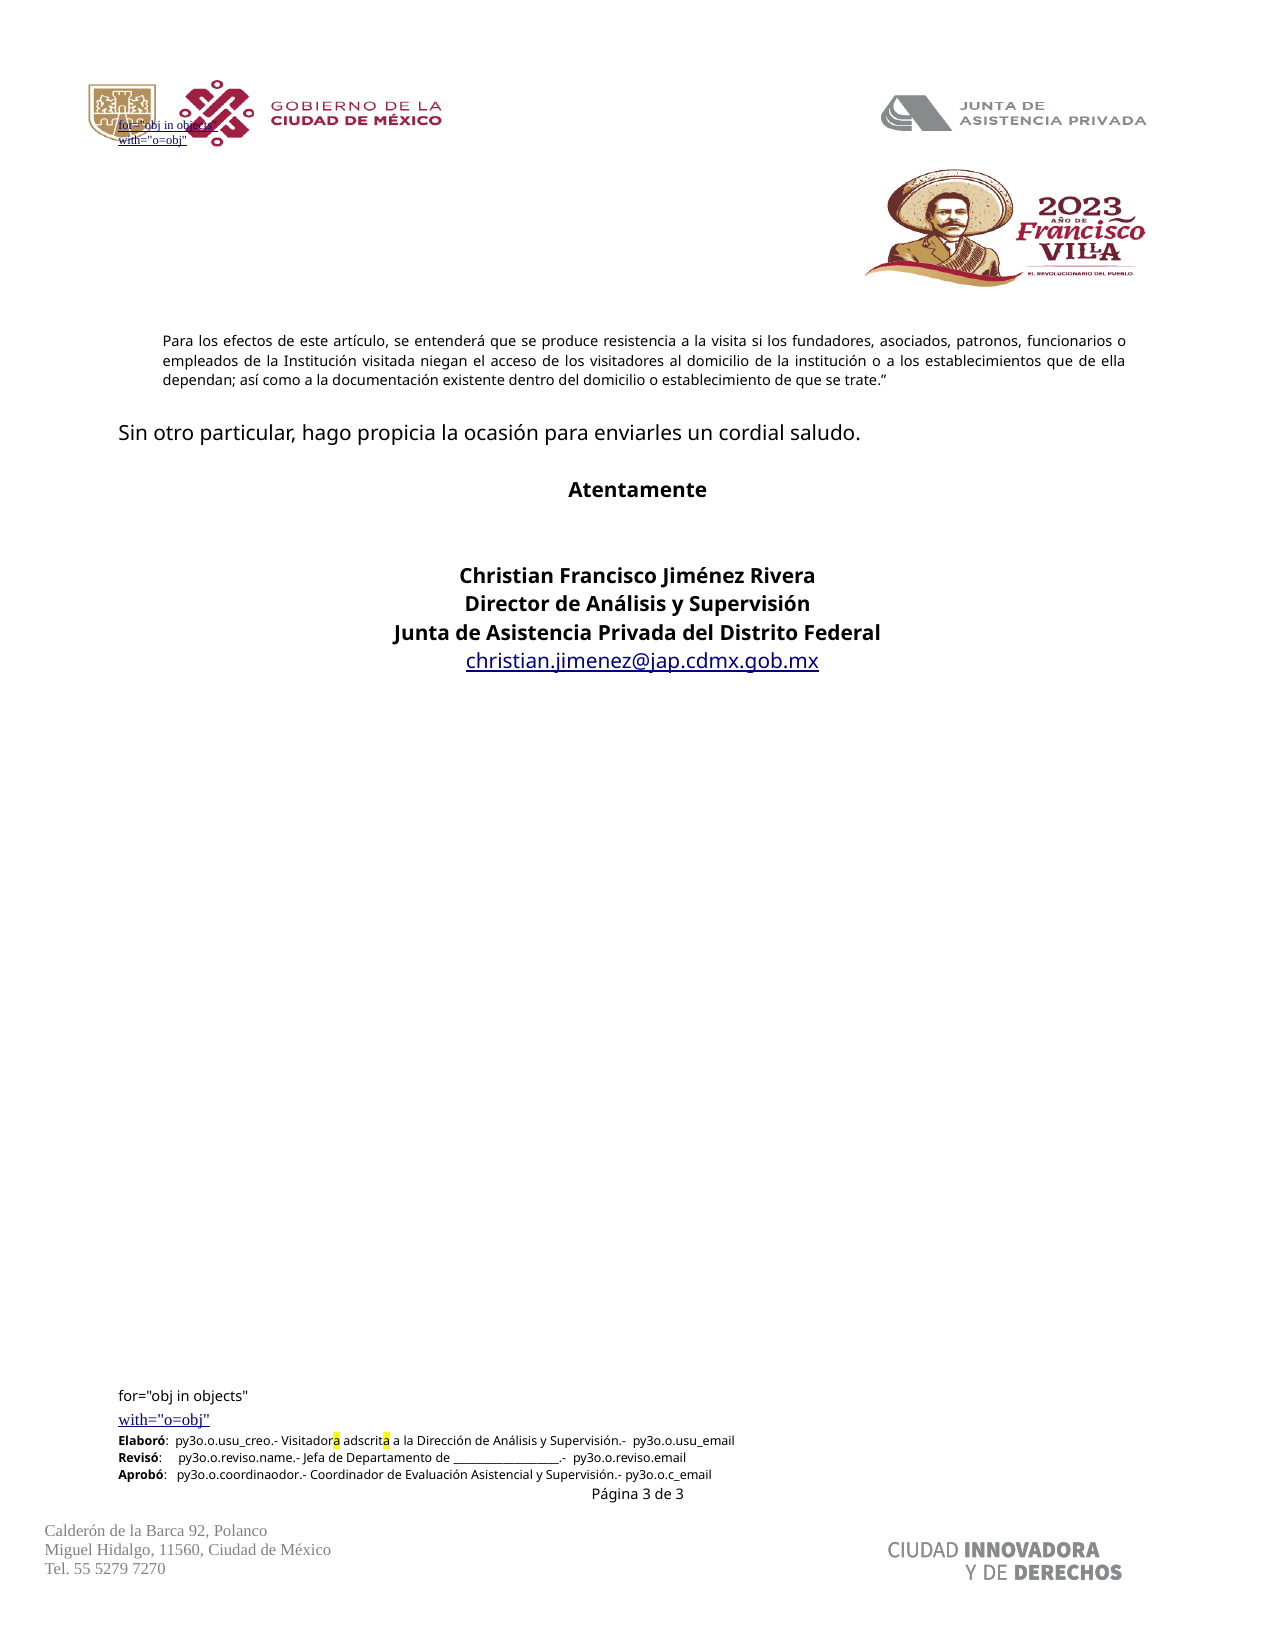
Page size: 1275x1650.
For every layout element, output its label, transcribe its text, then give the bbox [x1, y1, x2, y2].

text Atentamente [118, 475, 1157, 504]
text Junta de Asistencia Privada del Distrito Federal [118, 618, 1157, 646]
text Para los efectos de este artículo, se entenderá que se produce resistencia a la visita si los fundadores, asociados, patronos, funcionarios o empleados de la Institución visitada niegan el acceso de los visitadores al domicilio de la institución o a los establecimientos que de ella dependan; así como a la documentación existente dentro del domicilio o establecimiento de que se trate.” [162, 330, 1127, 390]
text Christian Francisco Jiménez Rivera [118, 561, 1157, 589]
text Director de Análisis y Supervisión [118, 589, 1157, 618]
picture [0, 30, 1270, 291]
text christian.jimenez@jap.cdmx.gob.mx [384, 646, 901, 674]
picture [888, 1542, 1122, 1580]
text Sin otro particular, hago propicia la ocasión para enviarles un cordial saludo. [118, 418, 1240, 447]
